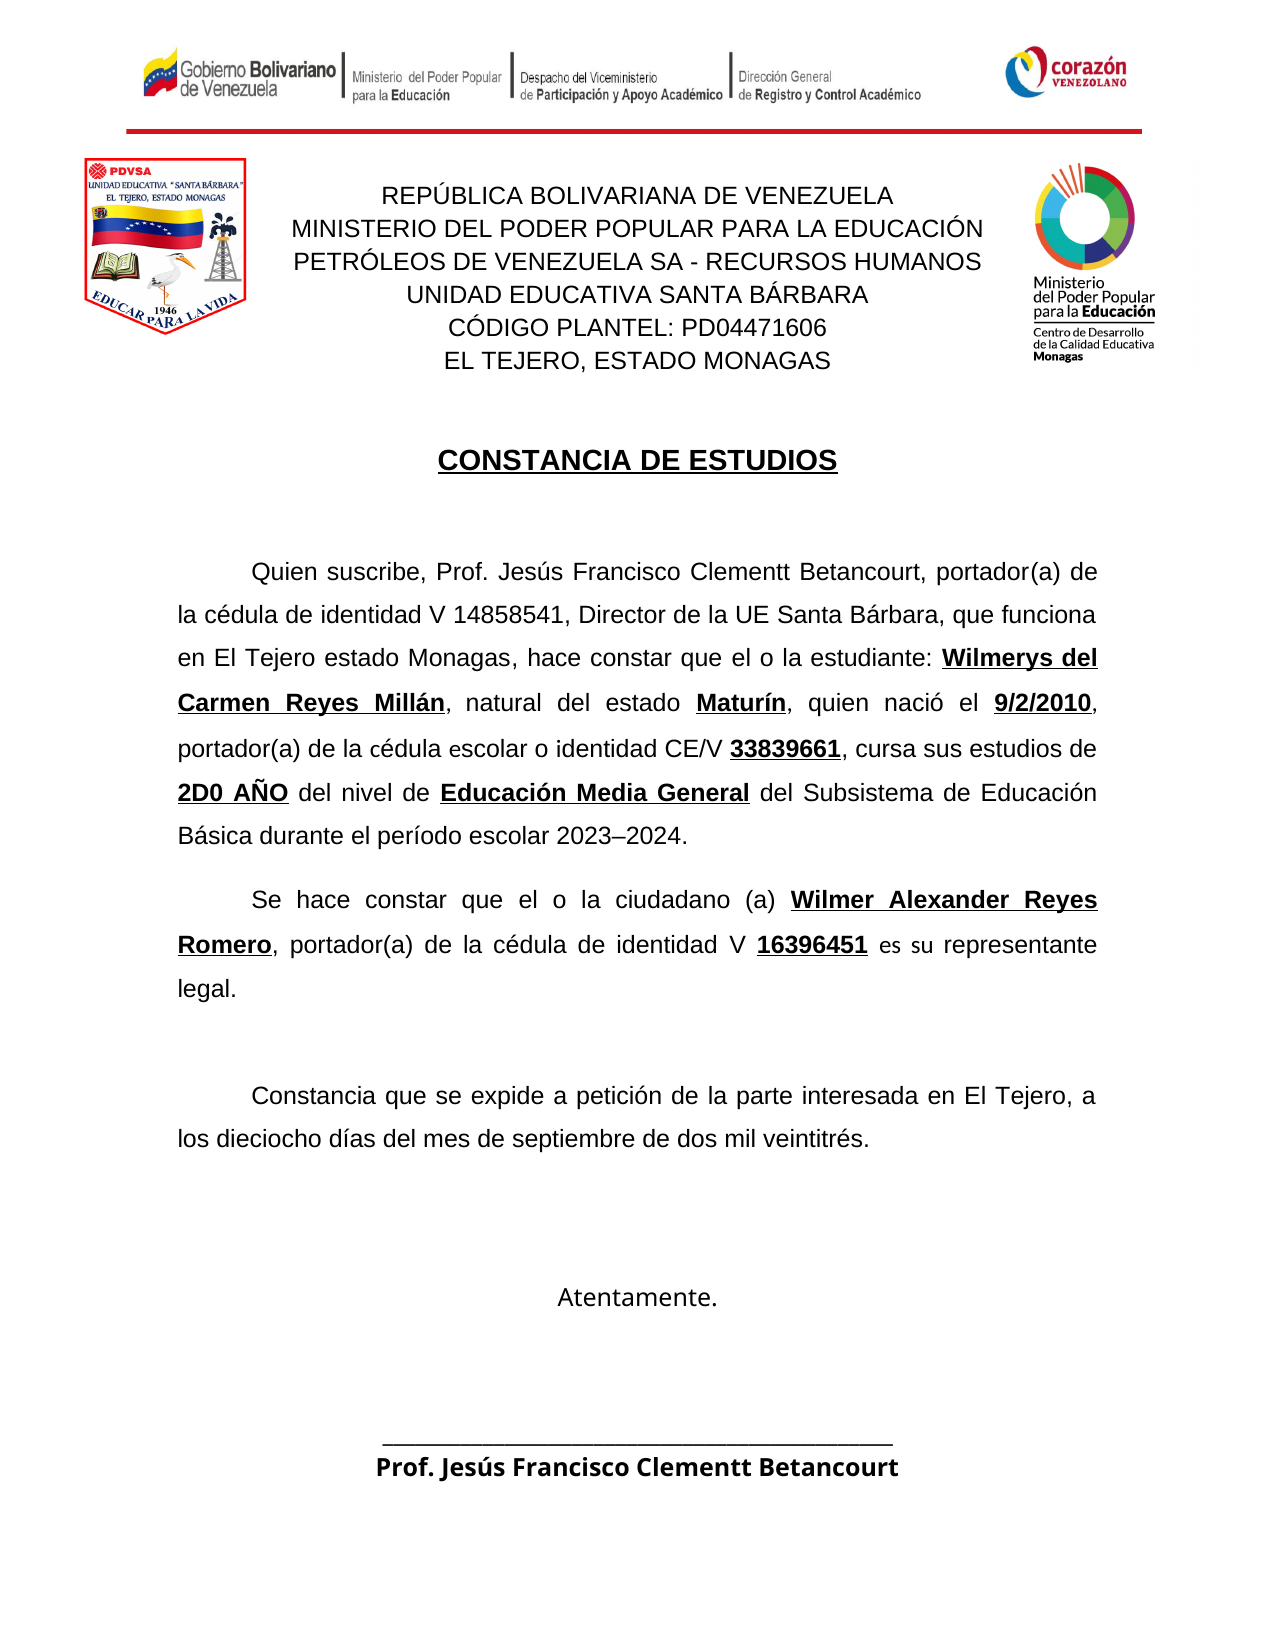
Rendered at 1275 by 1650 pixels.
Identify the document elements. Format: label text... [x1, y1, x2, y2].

text Se hace constar que el o la ciudadano (a) Wilmer Alexander Reyes Romero, portador(a) de la cédula de identidad V 16396451 es su representante legal. [177, 885, 1098, 1002]
subtitle PETRÓLEOS DE VENEZUELA SA - RECURSOS HUMANOS [252, 247, 978, 275]
text Quien suscribe, Prof. Jesús Francisco Clementt Betancourt, portador(a) de la cédula de identidad V 14858541, Director de la UE Santa Bárbara, que funciona en El Tejero estado Monagas, hace constar que el o la estudiante: Wilmerys del Carmen Reyes Millán, natural del estado Maturín, quien nació el 9/2/2010, portador(a) de la cédula escolar o identidad CE/V 33839661, cursa sus estudios de 2D0 AÑO del nivel de Educación Media General del Subsistema de Educación Básica durante el período escolar 2023–2024. [177, 557, 1098, 849]
text ______________________________________________ [177, 1416, 1098, 1450]
picture [79, 158, 252, 335]
text Prof. Jesús Francisco Clementt Betancourt [177, 1450, 1098, 1484]
subtitle MINISTERIO DEL PODER POPULAR PARA LA EDUCACIÓN [252, 214, 978, 242]
text UNIDAD EDUCATIVA SANTA BÁRBARA [252, 280, 978, 308]
picture [126, 11, 1142, 134]
subtitle CONSTANCIA DE ESTUDIOS [177, 443, 1098, 476]
subtitle REPÚBLICA BOLIVARIANA DE VENEZUELA [252, 181, 978, 209]
text EL TEJERO, ESTADO MONAGAS [177, 346, 978, 374]
text CÓDIGO PLANTEL: PD04471606 [177, 313, 978, 341]
picture [978, 153, 1200, 377]
text Constancia que se expide a petición de la parte interesada en El Tejero, a los dieciocho días del mes de septiembre de dos mil veintitrés. [177, 1081, 1098, 1153]
text Atentamente. [177, 1279, 1098, 1313]
